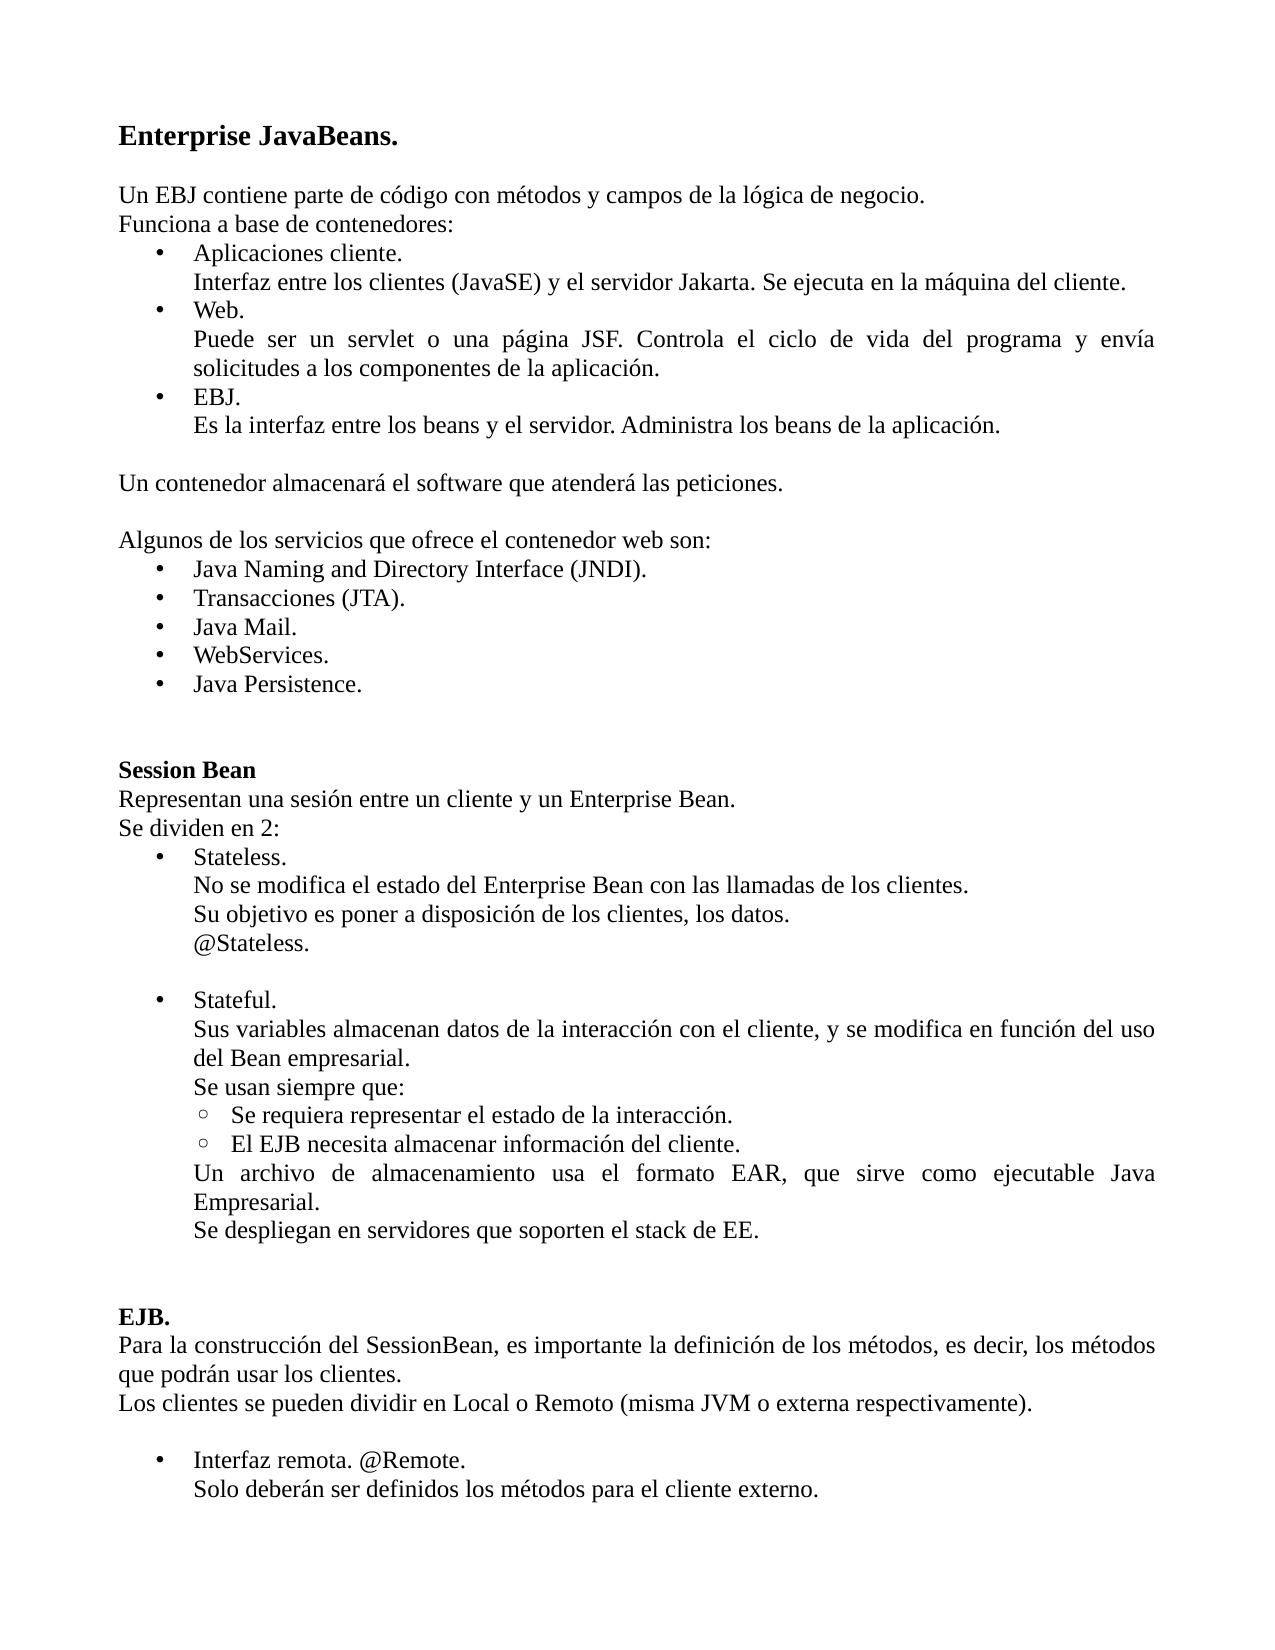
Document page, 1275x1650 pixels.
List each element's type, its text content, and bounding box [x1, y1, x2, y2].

list Java Persistence. [156, 669, 1157, 698]
list El EJB necesita almacenar información del cliente. [193, 1129, 1157, 1158]
list Puede ser un servlet o una página JSF. Controla el ciclo de vida del programa y envía solicitudes a los componentes de la aplicación. [156, 324, 1157, 382]
text Funciona a base de contenedores: [118, 209, 1157, 238]
list No se modifica el estado del Enterprise Bean con las llamadas de los clientes. [156, 870, 1157, 899]
text Los clientes se pueden dividir en Local o Remoto (misma JVM o externa respectivamente). [118, 1388, 1157, 1417]
list Java Naming and Directory Interface (JNDI). [156, 554, 1157, 583]
list Interfaz entre los clientes (JavaSE) y el servidor Jakarta. Se ejecuta en la máquina del cliente. [156, 267, 1157, 295]
list Un archivo de almacenamiento usa el formato EAR, que sirve como ejecutable Java Empresarial. [156, 1158, 1157, 1215]
text Session Bean [118, 755, 1157, 784]
list Se requiera representar el estado de la interacción. [193, 1100, 1157, 1129]
list Su objetivo es poner a disposición de los clientes, los datos. [156, 899, 1157, 928]
list Java Mail. [156, 612, 1157, 640]
list EBJ. [156, 382, 1157, 410]
text Algunos de los servicios que ofrece el contenedor web son: [118, 525, 1157, 554]
list Web. [156, 295, 1157, 324]
list WebServices. [156, 640, 1157, 669]
text Un EBJ contiene parte de código con métodos y campos de la lógica de negocio. [118, 180, 1157, 209]
list Transacciones (JTA). [156, 583, 1157, 612]
text EJB. [118, 1302, 1157, 1330]
list Interfaz remota. @Remote. [156, 1445, 1157, 1474]
text Se dividen en 2: [118, 813, 1157, 842]
list Se usan siempre que: [156, 1072, 1157, 1100]
text Un contenedor almacenará el software que atenderá las peticiones. [118, 468, 1157, 497]
list Stateful. [156, 985, 1157, 1014]
list Stateless. [156, 842, 1157, 870]
text Enterprise JavaBeans. [118, 118, 1157, 152]
list @Stateless. [156, 928, 1157, 957]
list Aplicaciones cliente. [156, 238, 1157, 267]
list Es la interfaz entre los beans y el servidor. Administra los beans de la aplicación. [156, 410, 1157, 439]
list Se despliegan en servidores que soporten el stack de EE. [156, 1215, 1157, 1244]
text Para la construcción del SessionBean, es importante la definición de los métodos, es decir, los métodos que podrán usar los clientes. [118, 1330, 1157, 1388]
text Representan una sesión entre un cliente y un Enterprise Bean. [118, 784, 1157, 813]
list Sus variables almacenan datos de la interacción con el cliente, y se modifica en función del uso del Bean empresarial. [156, 1014, 1157, 1072]
list Solo deberán ser definidos los métodos para el cliente externo. [156, 1474, 1157, 1503]
